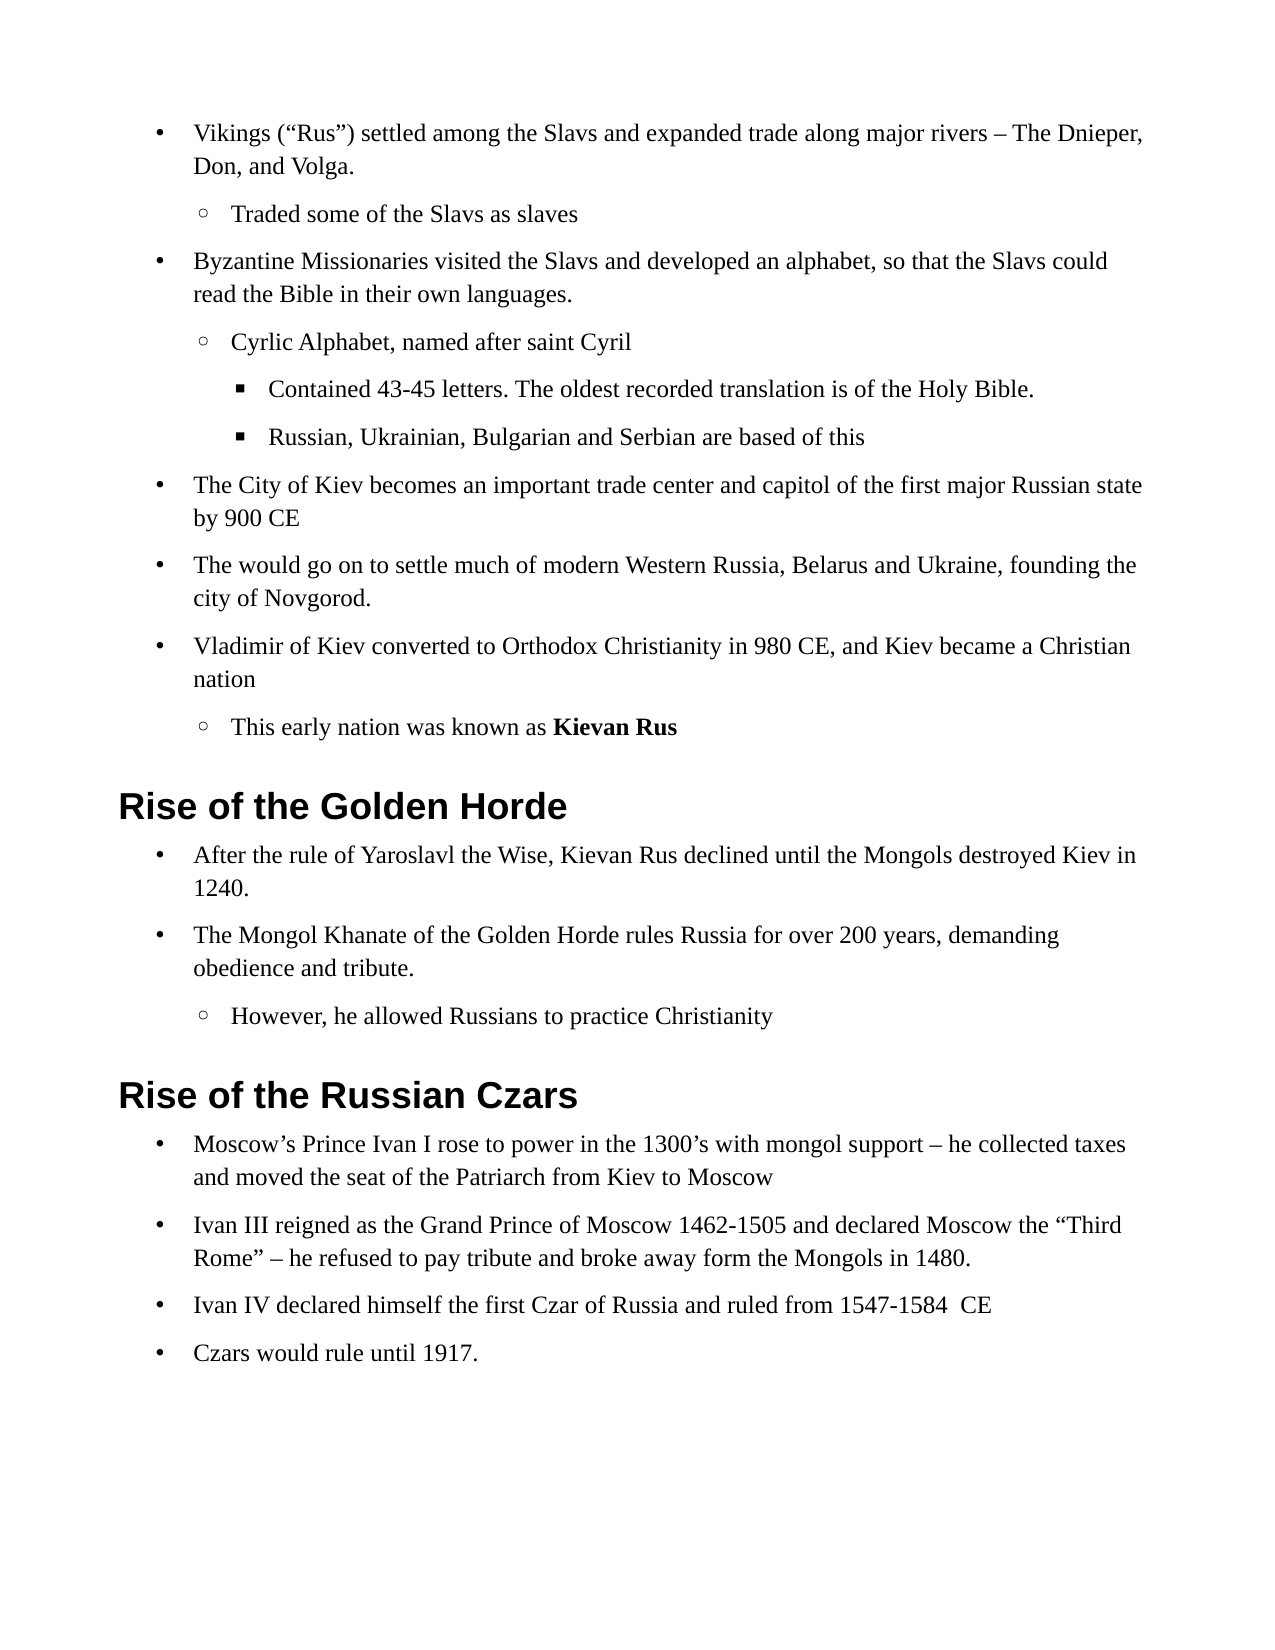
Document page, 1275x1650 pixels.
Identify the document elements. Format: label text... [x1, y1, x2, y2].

list Ivan IV declared himself the first Czar of Russia and ruled from 1547-1584 CE [156, 1291, 1157, 1319]
list After the rule of Yaroslavl the Wise, Kievan Rus declined until the Mongols destroyed Kiev in 1240. [156, 840, 1157, 902]
list Moscow’s Prince Ivan I rose to power in the 1300’s with mongol support – he collected taxes and moved the seat of the Patriarch from Kiev to Moscow [156, 1129, 1157, 1191]
list Cyrlic Alphabet, named after saint Cyril [193, 327, 1157, 356]
list The City of Kiev becomes an important trade center and capitol of the first major Russian state by 900 CE [156, 470, 1157, 532]
subtitle Rise of the Russian Czars [118, 1074, 1157, 1117]
list Vladimir of Kiev converted to Orthodox Christianity in 980 CE, and Kiev became a Christian nation [156, 631, 1157, 693]
list The Mongol Khanate of the Golden Horde rules Russia for over 200 years, demanding obedience and tribute. [156, 921, 1157, 982]
list Czars would rule until 1917. [156, 1338, 1157, 1367]
list Contained 43-45 letters. The oldest recorded translation is of the Holy Bible. [231, 374, 1157, 403]
list Byzantine Missionaries visited the Slavs and developed an alphabet, so that the Slavs could read the Bible in their own languages. [156, 246, 1157, 308]
subtitle Rise of the Golden Horde [118, 784, 1157, 827]
list Traded some of the Slavs as slaves [193, 199, 1157, 227]
list This early nation was known as Kievan Rus [193, 712, 1157, 740]
list Russian, Ukrainian, Bulgarian and Serbian are based of this [231, 422, 1157, 451]
list Ivan III reigned as the Grand Prince of Moscow 1462-1505 and declared Moscow the “Third Rome” – he refused to pay tribute and broke away form the Mongols in 1480. [156, 1210, 1157, 1272]
list However, he allowed Russians to practice Christianity [193, 1001, 1157, 1030]
list Vikings (“Rus”) settled among the Slavs and expanded trade along major rivers – The Dnieper, Don, and Volga. [156, 118, 1157, 180]
list The would go on to settle much of modern Western Russia, Belarus and Ukraine, founding the city of Novgorod. [156, 550, 1157, 612]
